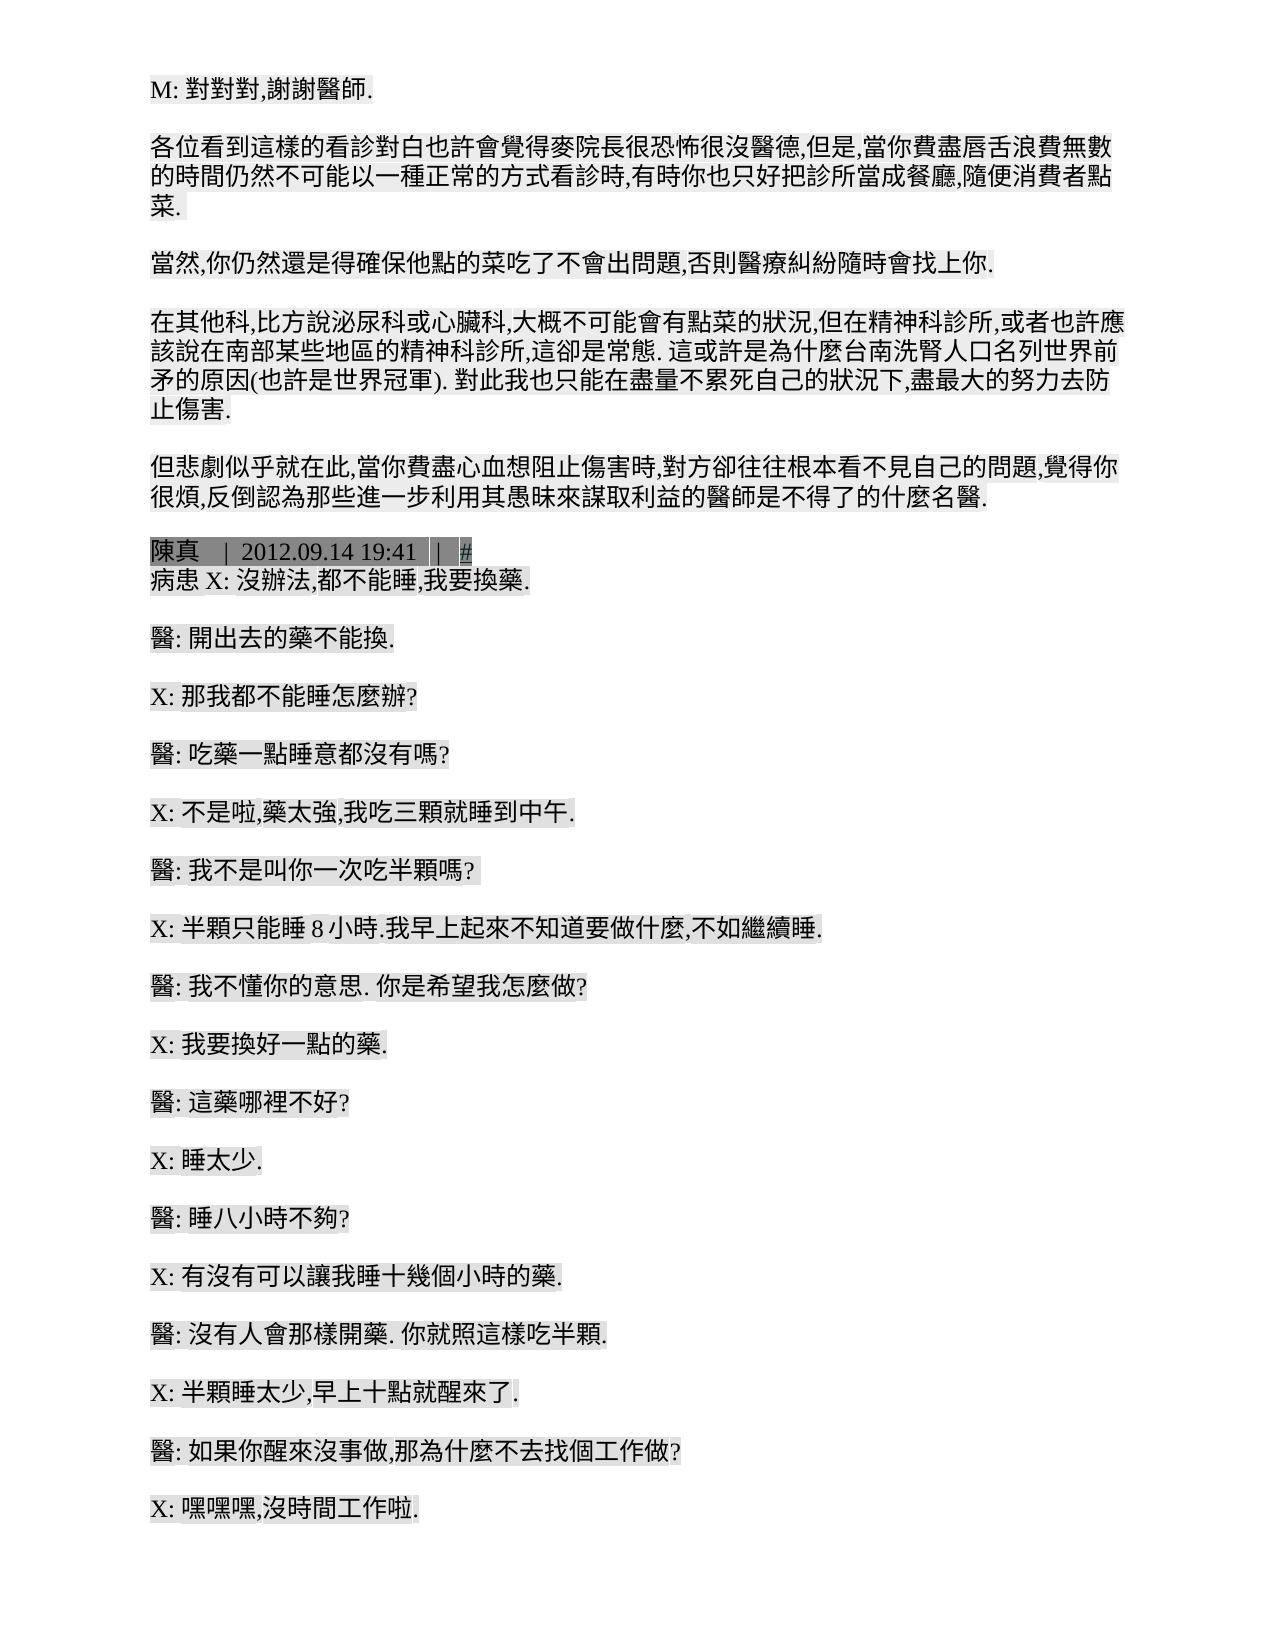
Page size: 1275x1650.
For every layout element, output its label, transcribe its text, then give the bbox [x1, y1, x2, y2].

text 病患X: 沒辦法,都不能睡,我要換藥. 醫: 開出去的藥不能換. X: 那我都不能睡怎麼辦? 醫: 吃藥一點睡意都沒有嗎? X: 不是啦,藥太強,我吃三顆就睡到中午. 醫: 我不是叫你一次吃半顆嗎? X: 半顆只能睡8小時.我早上起來不知道要做什麼,不如繼續睡. 醫: 我不懂你的意思. 你是希望我怎麼做? X: 我要換好一點的藥. 醫: 這藥哪裡不好? X: 睡太少. 醫: 睡八小時不夠? X: 有沒有可以讓我睡十幾個小時的藥. 醫: 沒有人會那樣開藥. 你就照這樣吃半顆. X: 半顆睡太少,早上十點就醒來了. 醫: 如果你醒來沒事做,那為什麼不去找個工作做? X: 嘿嘿嘿,沒時間工作啦. [150, 566, 1125, 1553]
text 病患M 的健保卡今年已經蓋了178格,幾乎每天在看醫生. 我嚴格限制他一個月只能來一次. 剛剛他又來了. 醫: 請問今天想吃哪些藥? M: 哈哈哈...你都很內行了.我要ABCDEFGHIJK十一種藥. 醫: 太多種了,請你任選三種. M: 只能選三種,人家別的診所都隨便我開. 醫: 歡迎去其它診所看病,麥擱來我這裏. M: (尷尬)嗯,那我要DHK 三種藥,阿,不要不要,K 改成L好了. 醫: 好,去拿藥. M: 我一次吃L都要吃三顆. 醫: 我只能開一顆. M: 好好好,一顆就一顆. 我吃這藥好嗎? 醫: 你喜歡就好,我沒意見. M: 對對對,謝謝醫師. 各位看到這樣的看診對白也許會覺得麥院長很恐怖很沒醫德,但是,當你費盡唇舌浪費無數的時間仍然不可能以一種正常的方式看診時,有時你也只好把診所當成餐廳,隨便消費者點菜. 當然,你仍然還是得確保他點的菜吃了不會出問題,否則醫療糾紛隨時會找上你. 在其他科,比方說泌尿科或心臟科,大概不可能會有點菜的狀況,但在精神科診所,或者也許應該說在南部某些地區的精神科診所,這卻是常態. 這或許是為什麼台南洗腎人口名列世界前矛的原因(也許是世界冠軍). 對此我也只能在盡量不累死自己的狀況下,盡最大的努力去防止傷害. 但悲劇似乎就在此,當你費盡心血想阻止傷害時,對方卻往往根本看不見自己的問題,覺得你很煩,反倒認為那些進一步利用其愚昧來謀取利益的醫師是不得了的什麼名醫. [150, 75, 1125, 512]
text 陳真 | 2012.09.14 19:41 | # [150, 537, 1125, 566]
